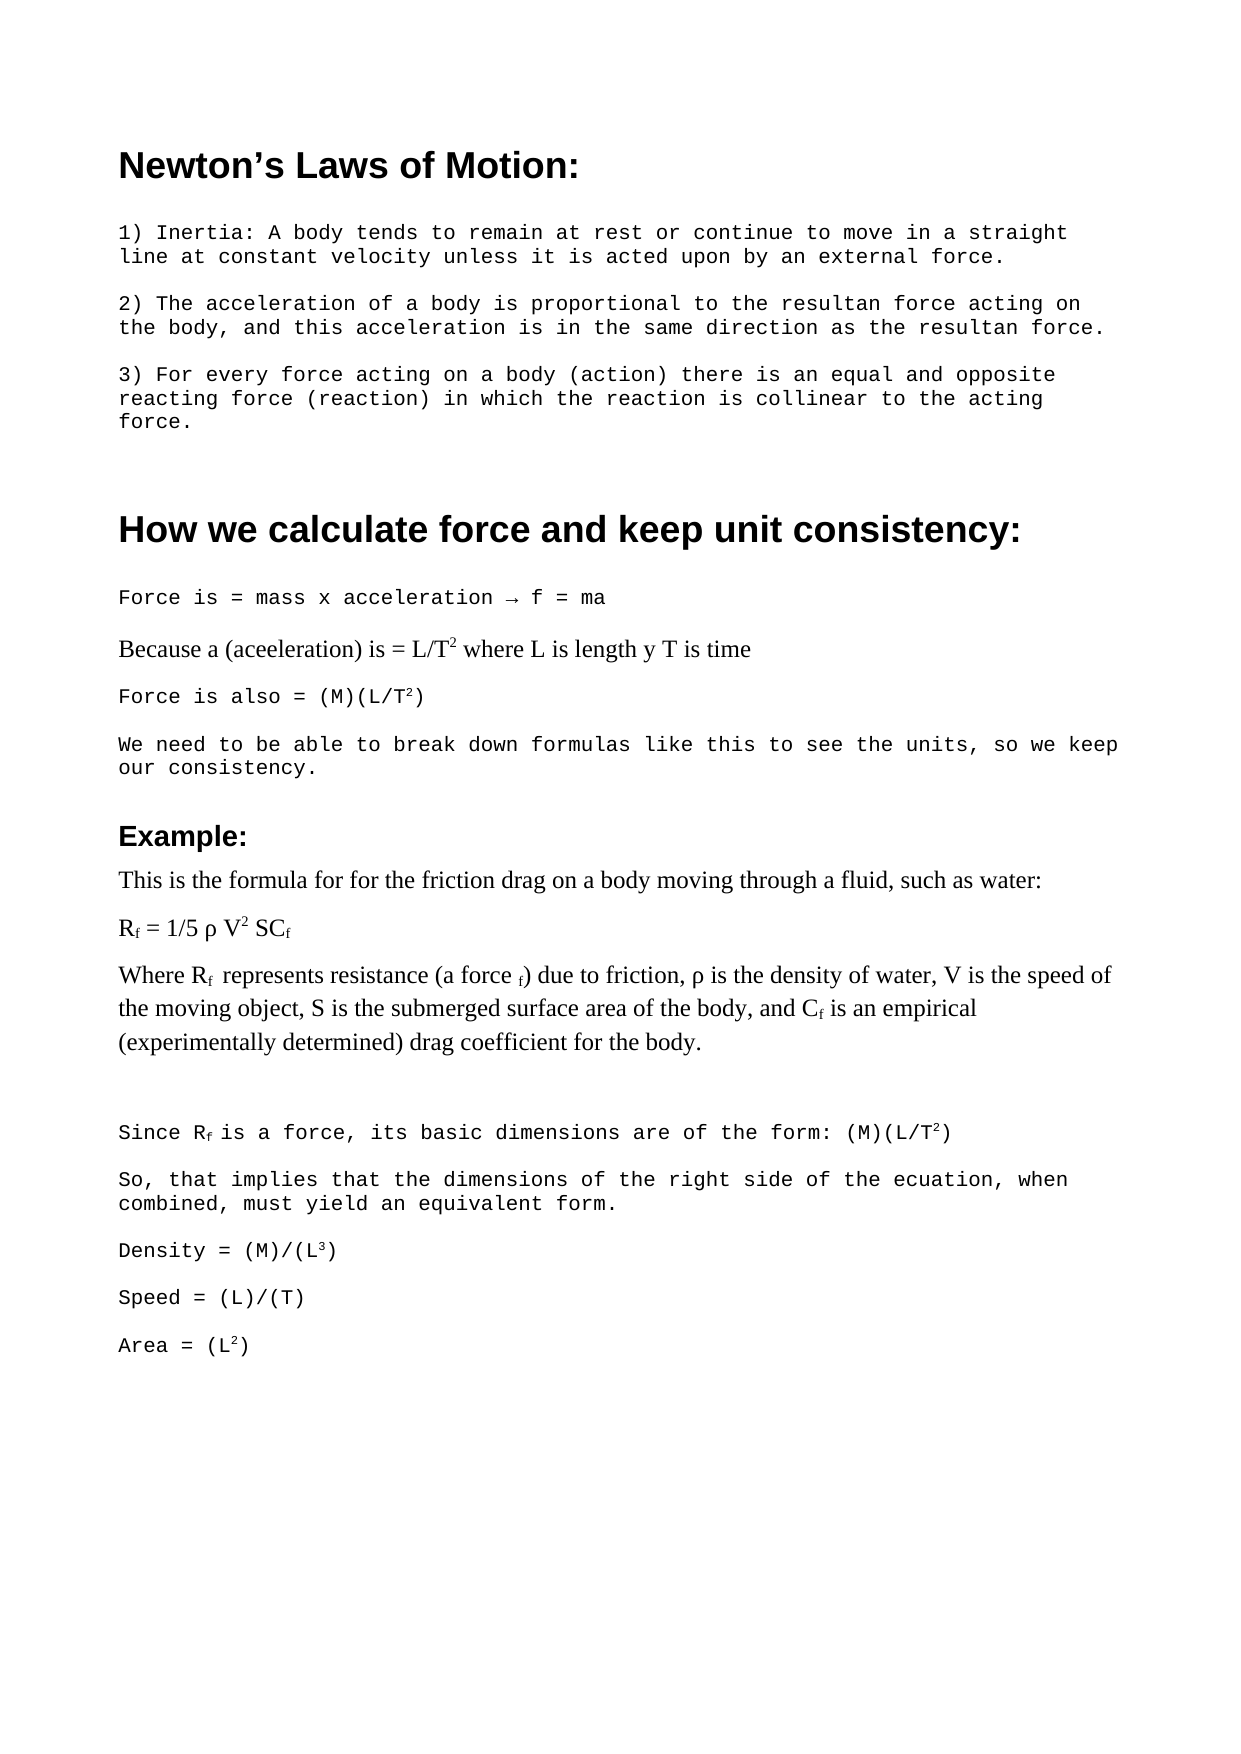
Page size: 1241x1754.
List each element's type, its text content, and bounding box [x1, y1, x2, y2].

text Since Rf is a force, its basic dimensions are of the form: (M)(L/T2) [118, 1122, 1122, 1145]
subtitle Newton’s Laws of Motion: [118, 143, 1122, 186]
text 3) For every force acting on a body (action) there is an equal and opposite reacting force (reaction) in which the reaction is collinear to the acting force. [118, 364, 1122, 435]
text Speed = (L)/(T) [118, 1287, 1122, 1311]
text Density = (M)/(L3) [118, 1240, 1122, 1264]
subtitle Example: [118, 819, 1122, 853]
text This is the formula for for the friction drag on a body moving through a fluid, such as water: [118, 865, 1122, 894]
subtitle How we calculate force and keep unit consistency: [118, 507, 1122, 551]
text We need to be able to break down formulas like this to see the units, so we keep our consistency. [118, 734, 1122, 781]
text Force is also = (M)(L/T2) [118, 686, 1122, 710]
text 1) Inertia: A body tends to remain at rest or continue to move in a straight line at constant velocity unless it is acted upon by an external force. [118, 222, 1122, 270]
text So, that implies that the dimensions of the right side of the ecuation, when combined, must yield an equivalent form. [118, 1169, 1122, 1216]
text Force is = mass x acceleration → f = ma [118, 587, 1122, 610]
text Because a (aceeleration) is = L/T2 where L is length y T is time [118, 634, 1122, 663]
text 2) The acceleration of a body is proportional to the resultan force acting on the body, and this acceleration is in the same direction as the resultan force. [118, 293, 1122, 341]
text Area = (L2) [118, 1334, 1122, 1358]
text Where Rf represents resistance (a force f) due to friction, ρ is the density of water, V is the speed of the moving object, S is the submerged surface area of the body, and Cf is an empirical (experimentally determined) drag coefficient for the body. [118, 961, 1122, 1055]
text Rf = 1/5 ρ V2 SCf [118, 913, 1122, 942]
